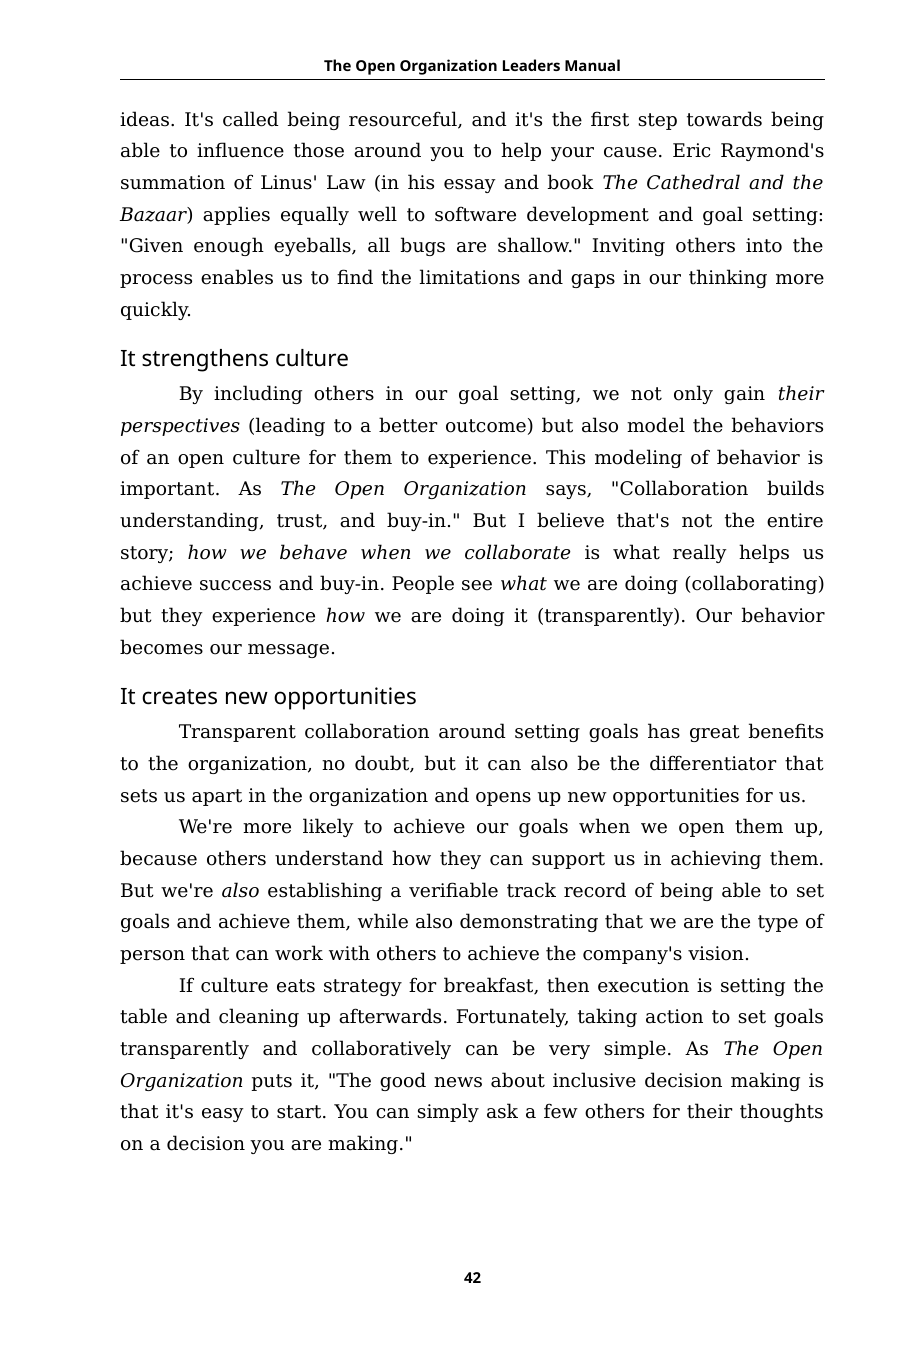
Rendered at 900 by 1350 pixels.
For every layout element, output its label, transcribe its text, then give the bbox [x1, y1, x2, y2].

text We're more likely to achieve our goals when we open them up, because others understand how they can support us in achieving them. But we're also establishing a verifiable track record of being able to set goals and achieve them, while also demonstrating that we are the type of person that can work with others to achieve the company's vision. [120, 816, 825, 965]
text Transparent collaboration around setting goals has great benefits to the organization, no doubt, but it can also be the differentiator that sets us apart in the organization and opens up new opportunities for us. [120, 721, 825, 806]
text ideas. It's called being resourceful, and it's the first step towards being able to influence those around you to help your cause. Eric Raymond's summation of Linus' Law (in his essay and book The Cathedral and the Bazaar) applies equally well to software development and goal setting: "Given enough eyeballs, all bugs are shallow." Inviting others into the process enables us to find the limitations and gaps in our thinking more quickly. [120, 109, 825, 321]
text By including others in our goal setting, we not only gain their perspectives (leading to a better outcome) but also model the behaviors of an open culture for them to experience. This modeling of behavior is important. As The Open Organization says, "Collaboration builds understanding, trust, and buy-in." But I believe that's not the entire story; how we behave when we collaborate is what really helps us achieve success and buy-in. People see what we are doing (collaborating) but they experience how we are doing it (transparently). Our behavior becomes our message. [120, 383, 825, 658]
text If culture eats strategy for breakfast, then execution is setting the table and cleaning up afterwards. Fortunately, taking action to set goals transparently and collaboratively can be very simple. As The Open Organization puts it, "The good news about inclusive decision making is that it's easy to start. You can simply ask a few others for their thoughts on a decision you are making." [120, 974, 825, 1155]
subtitle It strengthens culture [120, 345, 825, 371]
subtitle It creates new opportunities [120, 683, 825, 709]
